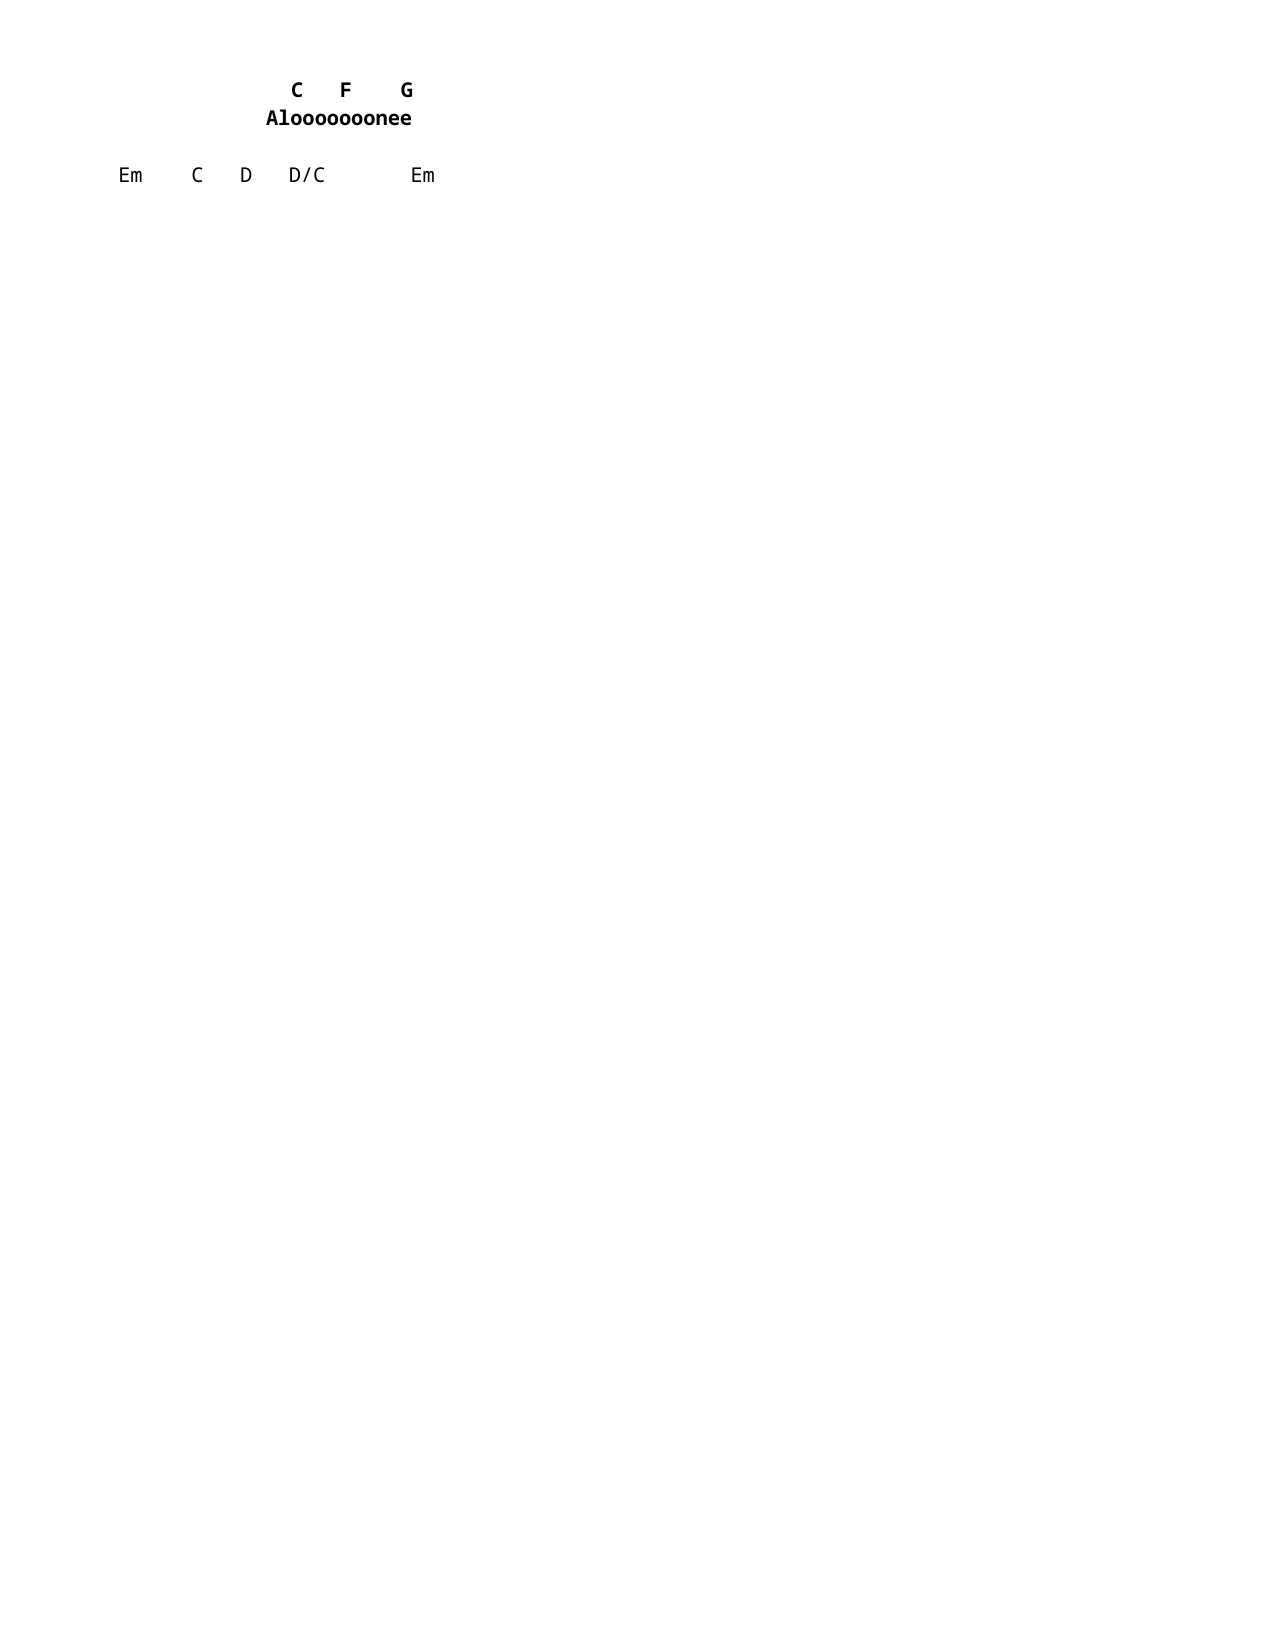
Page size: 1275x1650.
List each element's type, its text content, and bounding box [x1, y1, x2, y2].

text Em C D D/C Em [118, 160, 1157, 188]
text C F G [266, 75, 1157, 103]
text Alooooooonee [266, 103, 1157, 131]
